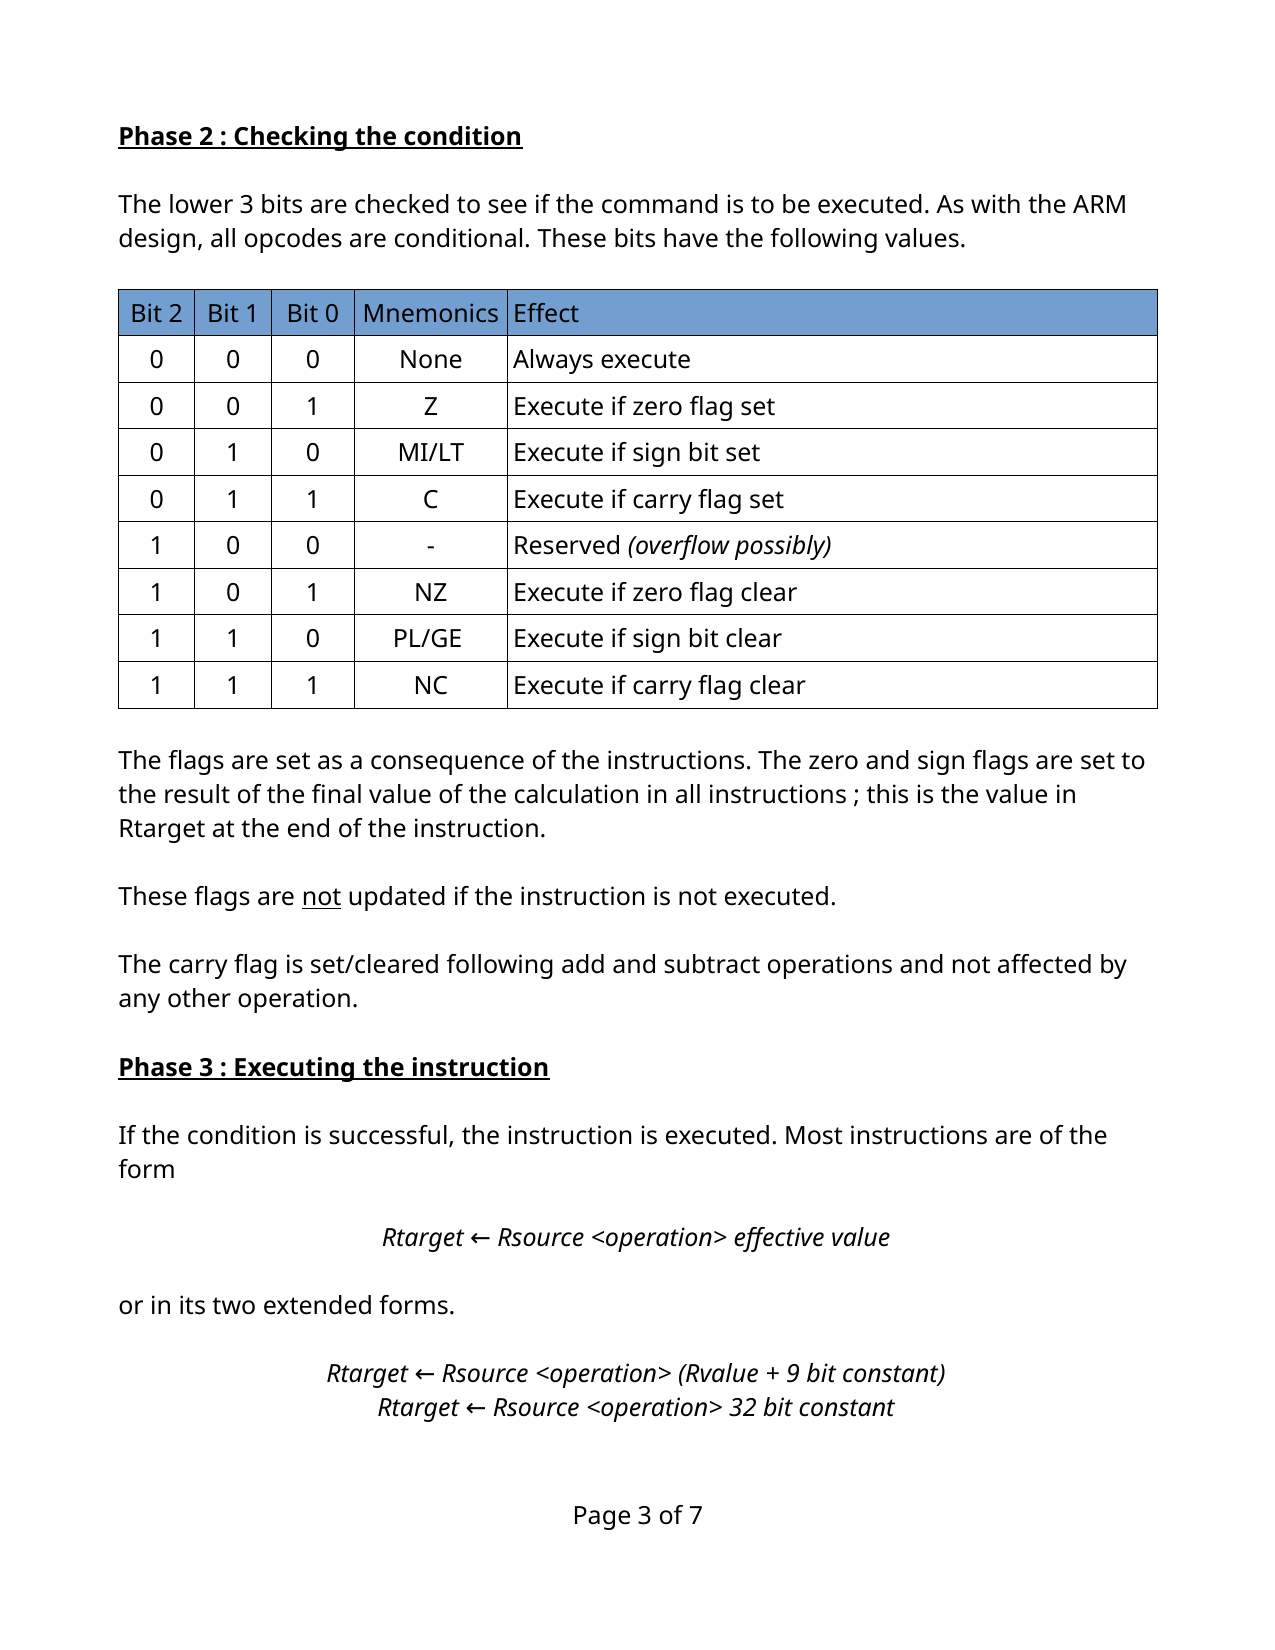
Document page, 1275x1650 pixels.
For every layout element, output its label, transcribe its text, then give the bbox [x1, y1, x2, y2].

text or in its two extended forms. [118, 1288, 1157, 1322]
text If the condition is successful, the instruction is executed. Most instructions are of the form [118, 1117, 1157, 1185]
table_cell 0 [119, 336, 194, 382]
table_cell NC [355, 662, 507, 707]
text These flags are not updated if the instruction is not executed. [118, 879, 1157, 913]
table_cell Execute if carry flag set [508, 476, 1157, 521]
table_cell PL/GE [355, 615, 507, 661]
table_cell 1 [195, 662, 271, 707]
table_cell 0 [195, 383, 271, 428]
table_cell 0 [272, 615, 354, 661]
table_cell 1 [195, 615, 271, 661]
table_cell 1 [272, 569, 354, 614]
table_cell 0 [119, 476, 194, 521]
table_cell MI/LT [355, 429, 507, 475]
table_cell Z [355, 383, 507, 428]
text Rtarget ← Rsource <operation> 32 bit constant [118, 1390, 1157, 1424]
table_header Bit 1 [195, 290, 271, 335]
table_header Bit 0 [272, 290, 354, 335]
table_cell 1 [195, 429, 271, 475]
text Rtarget ← Rsource <operation> effective value [118, 1219, 1157, 1253]
text The flags are set as a consequence of the instructions. The zero and sign flags are set to the result of the final value of the calculation in all instructions ; this is the value in Rtarget at the end of the instruction. [118, 743, 1157, 845]
table_cell Always execute [508, 336, 1157, 382]
table_cell Execute if sign bit clear [508, 615, 1157, 661]
table_cell 1 [119, 522, 194, 568]
text The carry flag is set/cleared following add and subtract operations and not affected by any other operation. [118, 947, 1157, 1015]
table_cell 1 [119, 615, 194, 661]
table_cell 1 [272, 662, 354, 707]
table_cell C [355, 476, 507, 521]
table_cell 1 [272, 476, 354, 521]
table_cell 0 [119, 383, 194, 428]
table_cell - [355, 522, 507, 568]
table_cell None [355, 336, 507, 382]
table_cell 0 [195, 569, 271, 614]
table_cell Execute if zero flag clear [508, 569, 1157, 614]
table_cell 0 [119, 429, 194, 475]
table_cell 1 [119, 662, 194, 707]
table_cell 1 [195, 476, 271, 521]
text The lower 3 bits are checked to see if the command is to be executed. As with the ARM design, all opcodes are conditional. These bits have the following values. [118, 186, 1157, 254]
table_cell 0 [195, 522, 271, 568]
table_cell 0 [272, 522, 354, 568]
text Phase 3 : Executing the instruction [118, 1049, 1157, 1083]
table_cell 1 [272, 383, 354, 428]
table_cell 1 [119, 569, 194, 614]
table_cell Execute if zero flag set [508, 383, 1157, 428]
table_cell Execute if carry flag clear [508, 662, 1157, 707]
table_header Mnemonics [355, 290, 507, 335]
table_cell 0 [272, 336, 354, 382]
table_cell Execute if sign bit set [508, 429, 1157, 475]
text Rtarget ← Rsource <operation> (Rvalue + 9 bit constant) [118, 1356, 1157, 1390]
table_cell 0 [272, 429, 354, 475]
table_cell NZ [355, 569, 507, 614]
table_cell 0 [195, 336, 271, 382]
table_header Effect [508, 290, 1157, 335]
table_header Bit 2 [119, 290, 194, 335]
table_cell Reserved (overflow possibly) [508, 522, 1157, 568]
text Phase 2 : Checking the condition [118, 118, 1157, 152]
